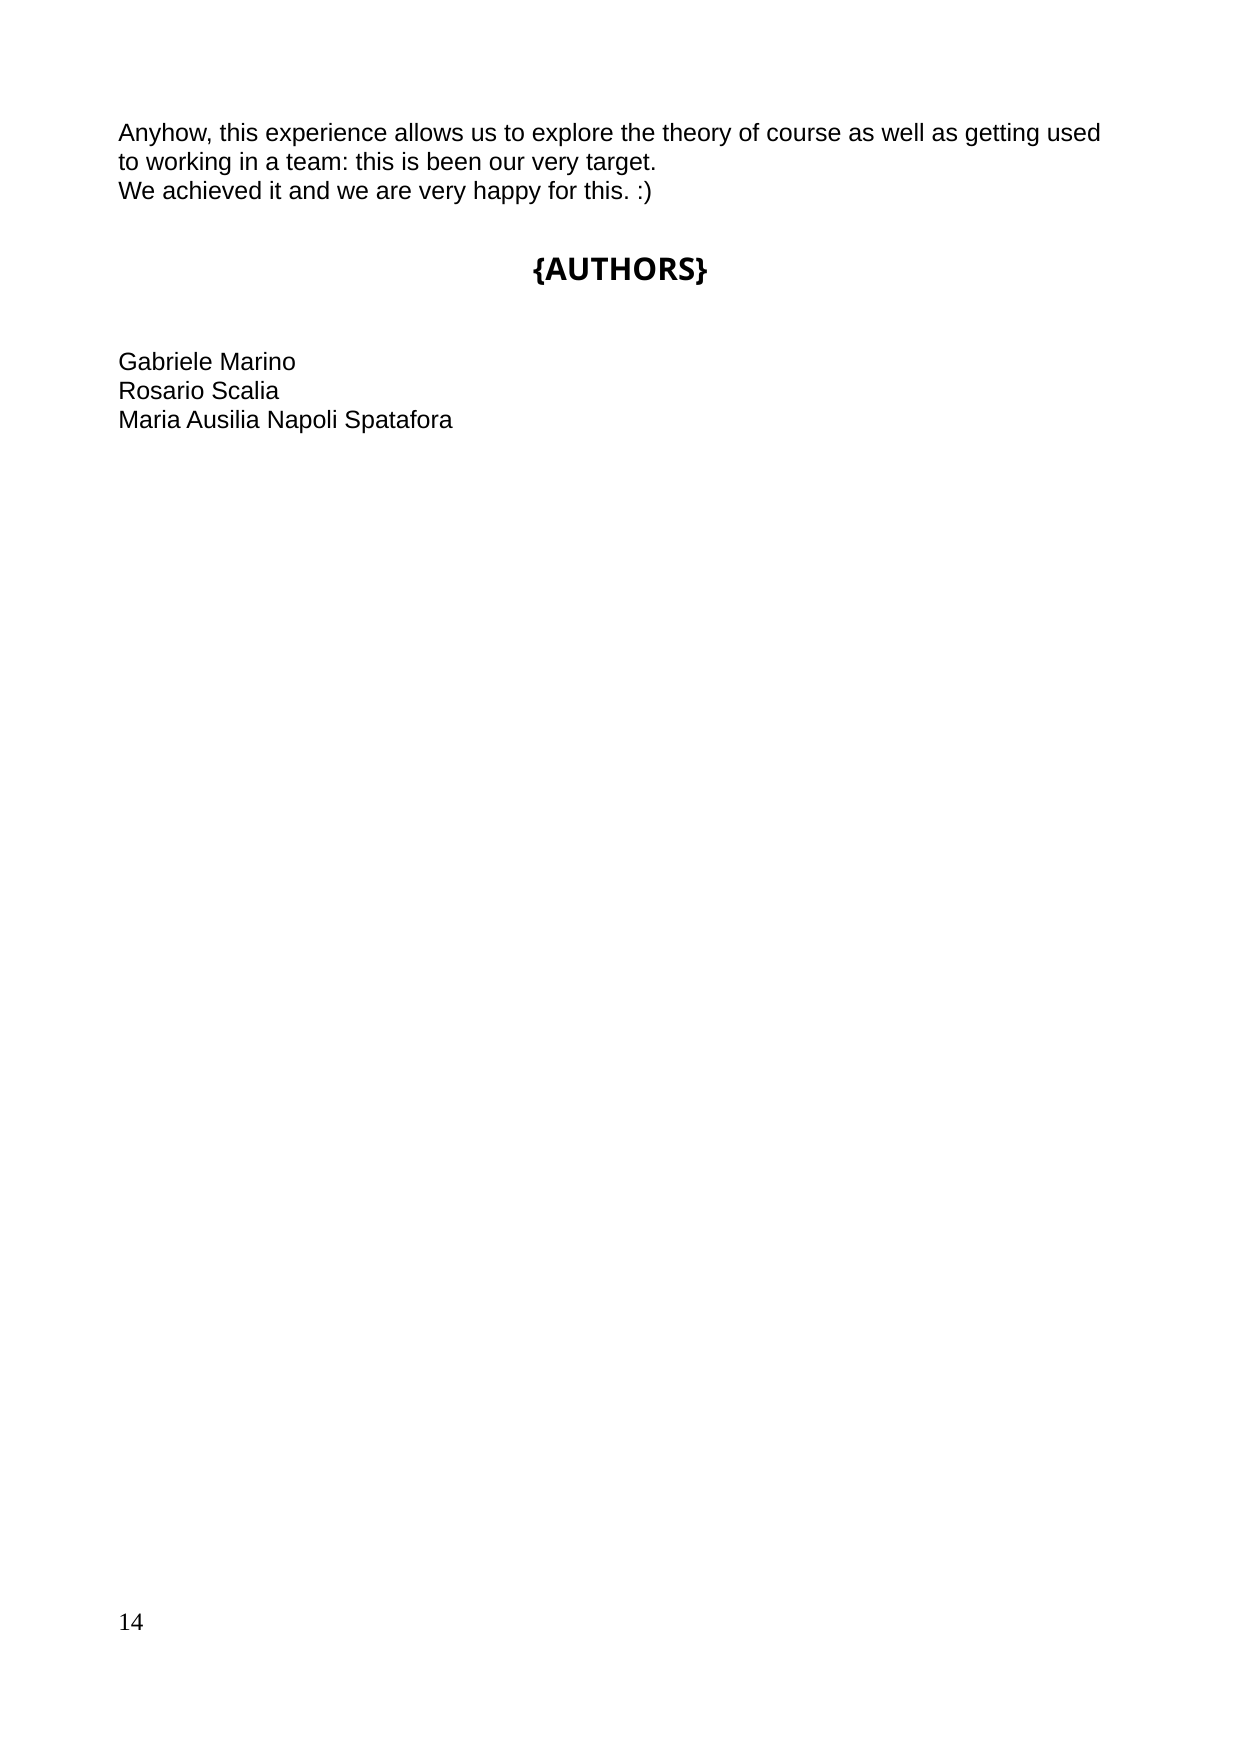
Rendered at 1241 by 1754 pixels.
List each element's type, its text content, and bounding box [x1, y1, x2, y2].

text Gabriele Marino [118, 347, 1122, 376]
text Maria Ausilia Napoli Spatafora [118, 404, 1122, 433]
text Anyhow, this experience allows us to explore the theory of course as well as getting used to working in a team: this is been our very target. [118, 118, 1122, 176]
text Rosario Scalia [118, 376, 1122, 404]
text {AUTHORS} [118, 247, 1122, 289]
text We achieved it and we are very happy for this. :) [118, 176, 1122, 204]
